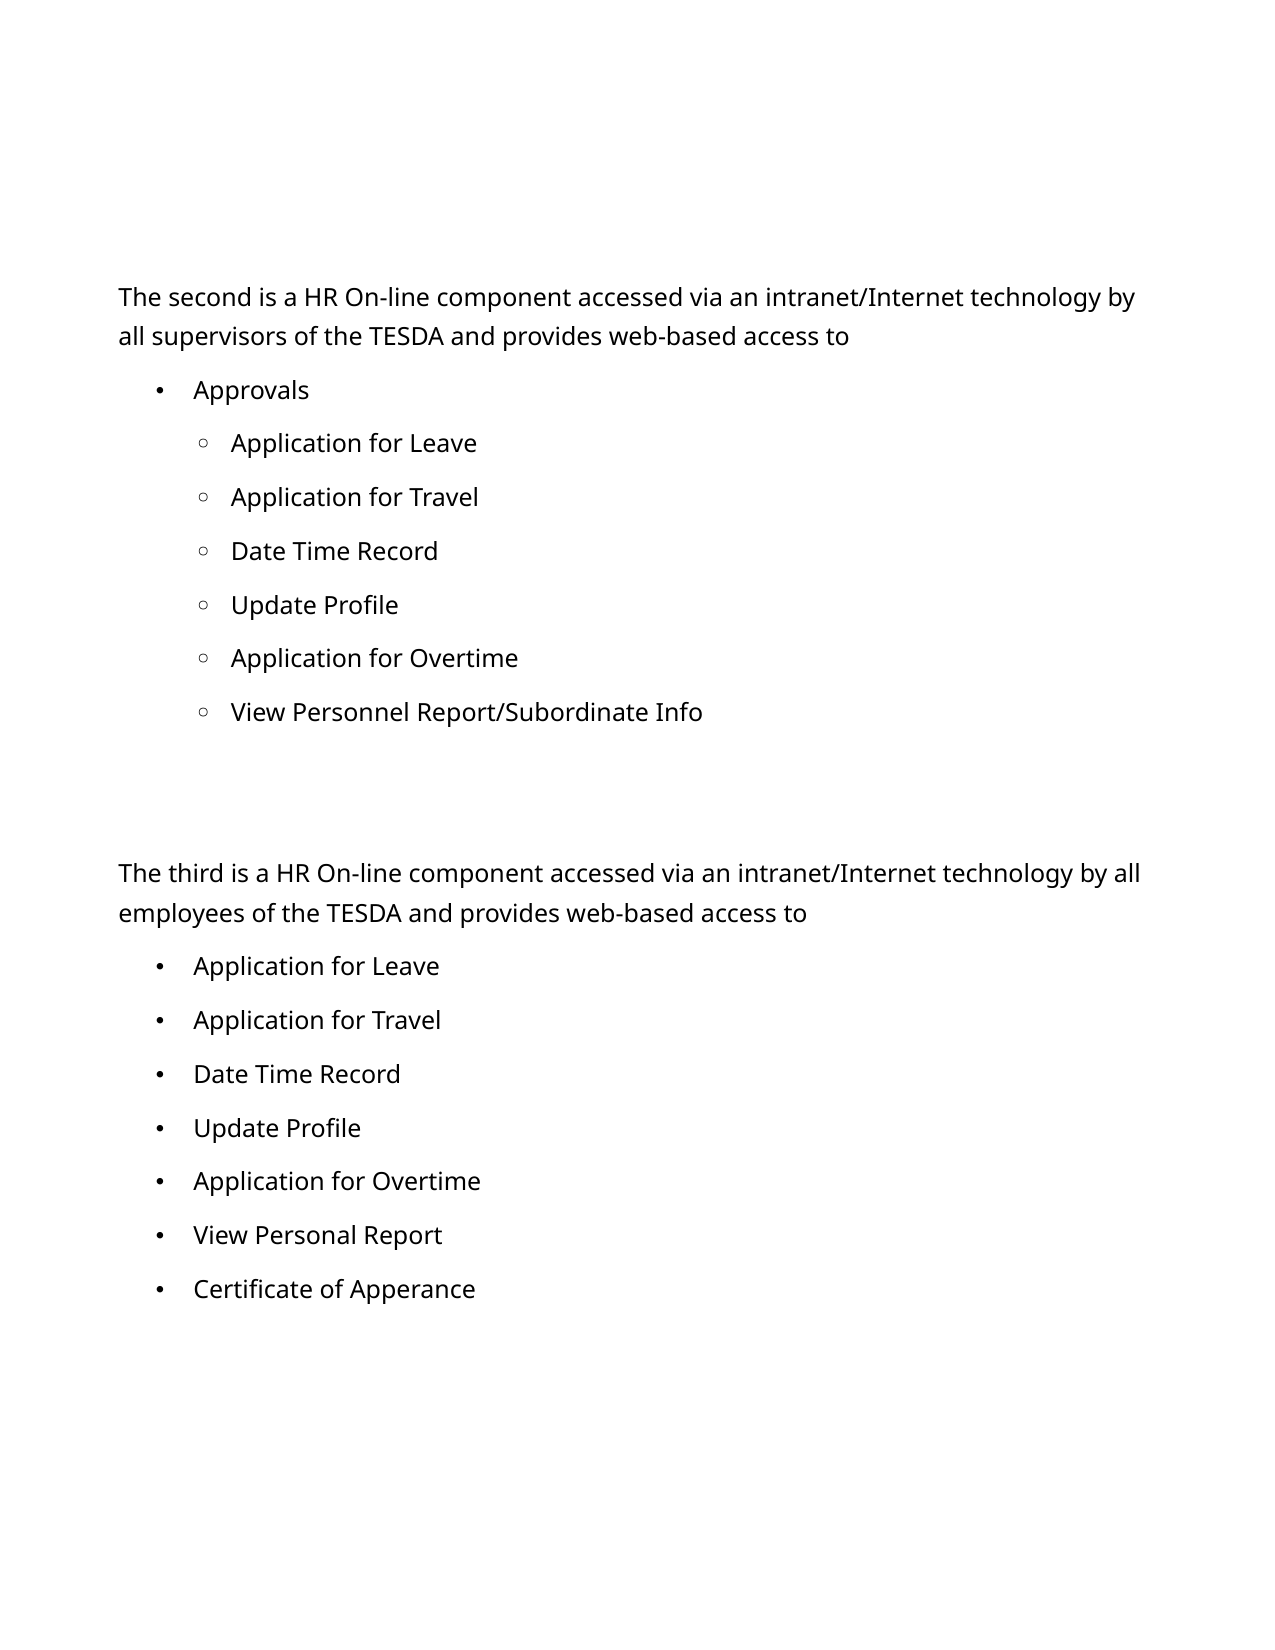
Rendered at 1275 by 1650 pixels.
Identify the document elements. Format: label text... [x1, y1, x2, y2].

list Application for Travel [156, 1003, 1157, 1037]
list Update Profile [193, 587, 1157, 621]
text The third is a HR On-line component accessed via an intranet/Internet technology by all employees of the TESDA and provides web-based access to [118, 856, 1157, 929]
list Application for Leave [193, 426, 1157, 460]
list Application for Travel [193, 480, 1157, 514]
list Application for Overtime [193, 641, 1157, 675]
list Certificate of Apperance [156, 1271, 1157, 1306]
list View Personal Report [156, 1218, 1157, 1252]
list Date Time Record [193, 533, 1157, 568]
list Update Profile [156, 1110, 1157, 1144]
list Application for Leave [156, 949, 1157, 983]
list Application for Overtime [156, 1164, 1157, 1198]
list Approvals [156, 372, 1157, 406]
list View Personnel Report/Subordinate Info [193, 695, 1157, 729]
list Date Time Record [156, 1056, 1157, 1091]
text The second is a HR On-line component accessed via an intranet/Internet technology by all supervisors of the TESDA and provides web-based access to [118, 279, 1157, 353]
